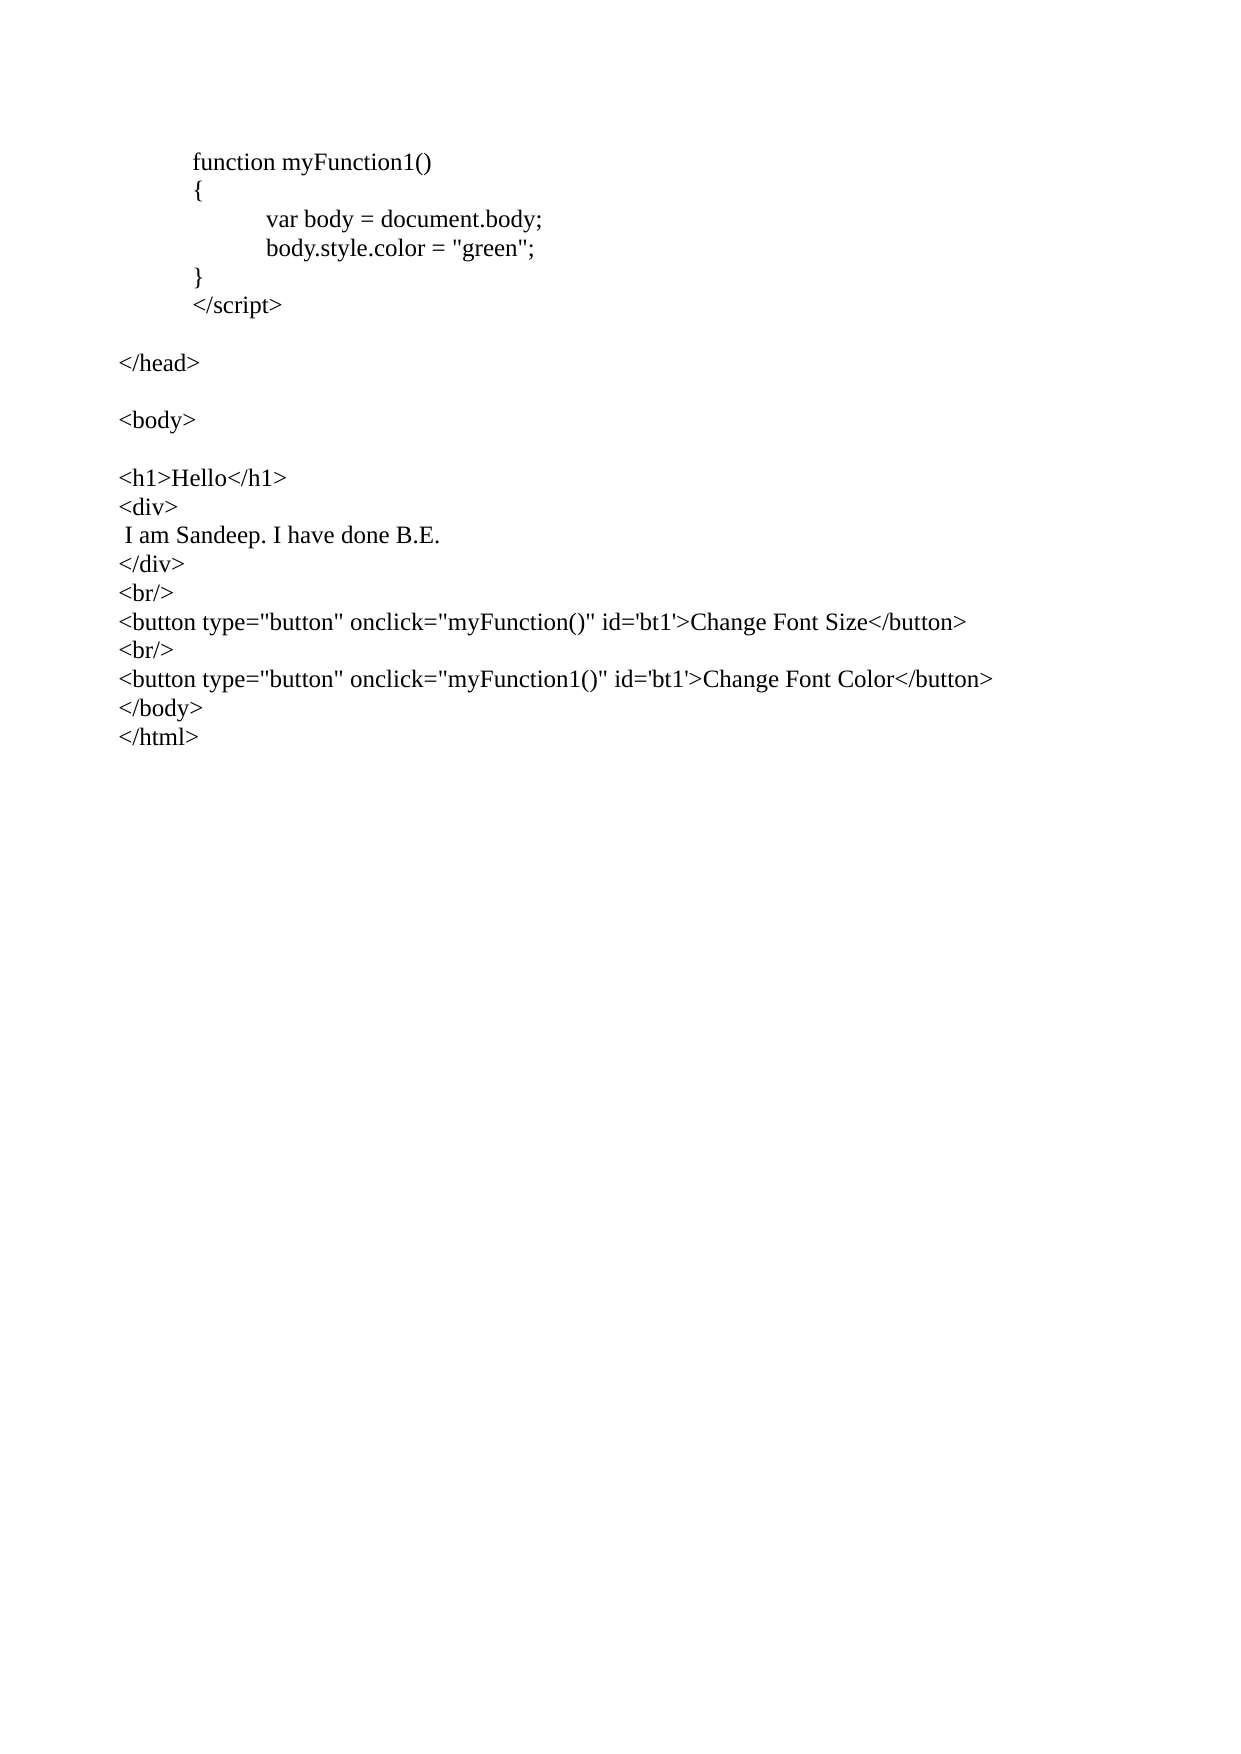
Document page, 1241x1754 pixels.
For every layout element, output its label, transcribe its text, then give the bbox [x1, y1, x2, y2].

text function myFunction1() [118, 147, 1122, 176]
text <div> [118, 492, 1122, 521]
text var body = document.body; [118, 204, 1122, 233]
text { [118, 176, 1122, 204]
text <br/> [118, 578, 1122, 607]
text </head> [118, 348, 1122, 377]
text I am Sandeep. I have done B.E. [118, 521, 1122, 549]
text <h1>Hello</h1> [118, 463, 1122, 492]
text </body> [118, 693, 1122, 722]
text <body> [118, 406, 1122, 434]
text </div> [118, 549, 1122, 578]
text <br/> [118, 636, 1122, 664]
text } [118, 262, 1122, 291]
text <button type="button" onclick="myFunction()" id='bt1'>Change Font Size</button> [118, 607, 1122, 636]
text <button type="button" onclick="myFunction1()" id='bt1'>Change Font Color</button> [118, 664, 1122, 693]
text body.style.color = "green"; [118, 233, 1122, 262]
text </html> [118, 722, 1122, 751]
text </script> [118, 291, 1122, 319]
